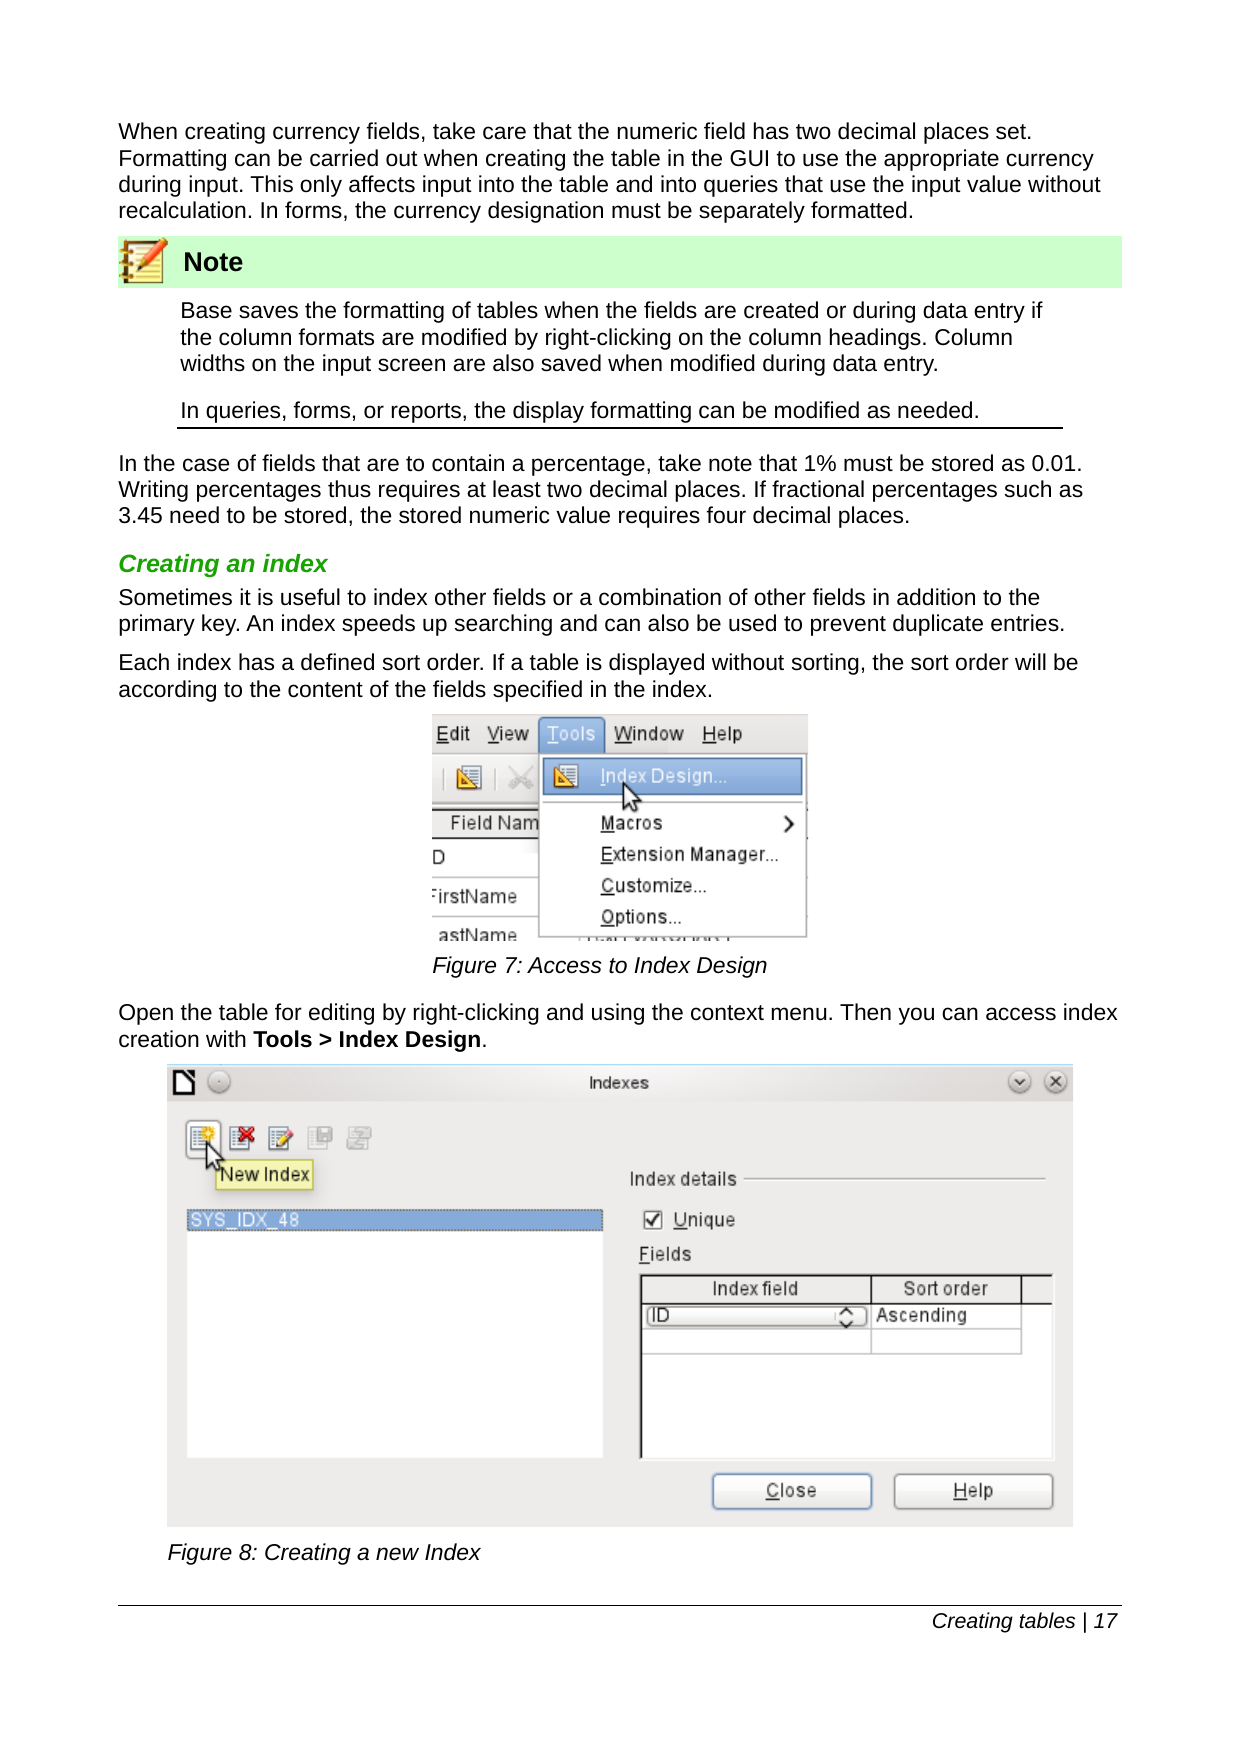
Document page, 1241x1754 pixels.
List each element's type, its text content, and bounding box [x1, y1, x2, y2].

text In the case of fields that are to contain a percentage, take note that 1% must be stored as 0.01. Writing percentages thus requires at least two decimal places. If fractional percentages such as 3.45 need to be stored, the stored numeric value requires four decimal places. [118, 450, 1122, 529]
text Base saves the formatting of tables when the fields are created or during data entry if the column formats are modified by right-clicking on the column headings. Column widths on the input screen are also saved when modified during data entry. [177, 294, 1063, 376]
text Open the table for editing by right-clicking and using the context menu. Then you can access index creation with Tools > Index Design. [118, 999, 1122, 1052]
picture [167, 1064, 1074, 1527]
text Figure 7: Access to Index Design [432, 941, 808, 979]
text In queries, forms, or reports, the display formatting can be modified as needed. [177, 394, 1063, 427]
text Figure 8: Creating a new Index [167, 1527, 1073, 1565]
subtitle Creating an index [118, 549, 1122, 578]
text When creating currency fields, take care that the numeric field has two decimal places set. Formatting can be carried out when creating the table in the GUI to use the appropriate currency during input. This only affects input into the table and into queries that use the input value without recalculation. In forms, the currency designation must be separately formatted. [118, 118, 1122, 223]
text Each index has a defined sort order. If a table is displayed without sorting, the sort order will be according to the content of the fields specified in the index. [118, 649, 1122, 702]
text Sometimes it is useful to index other fields or a combination of other fields in addition to the primary key. An index speeds up searching and can also be used to prevent duplicate entries. [118, 584, 1122, 637]
picture [119, 236, 170, 287]
subtitle Note [118, 236, 1122, 288]
picture [432, 714, 809, 941]
